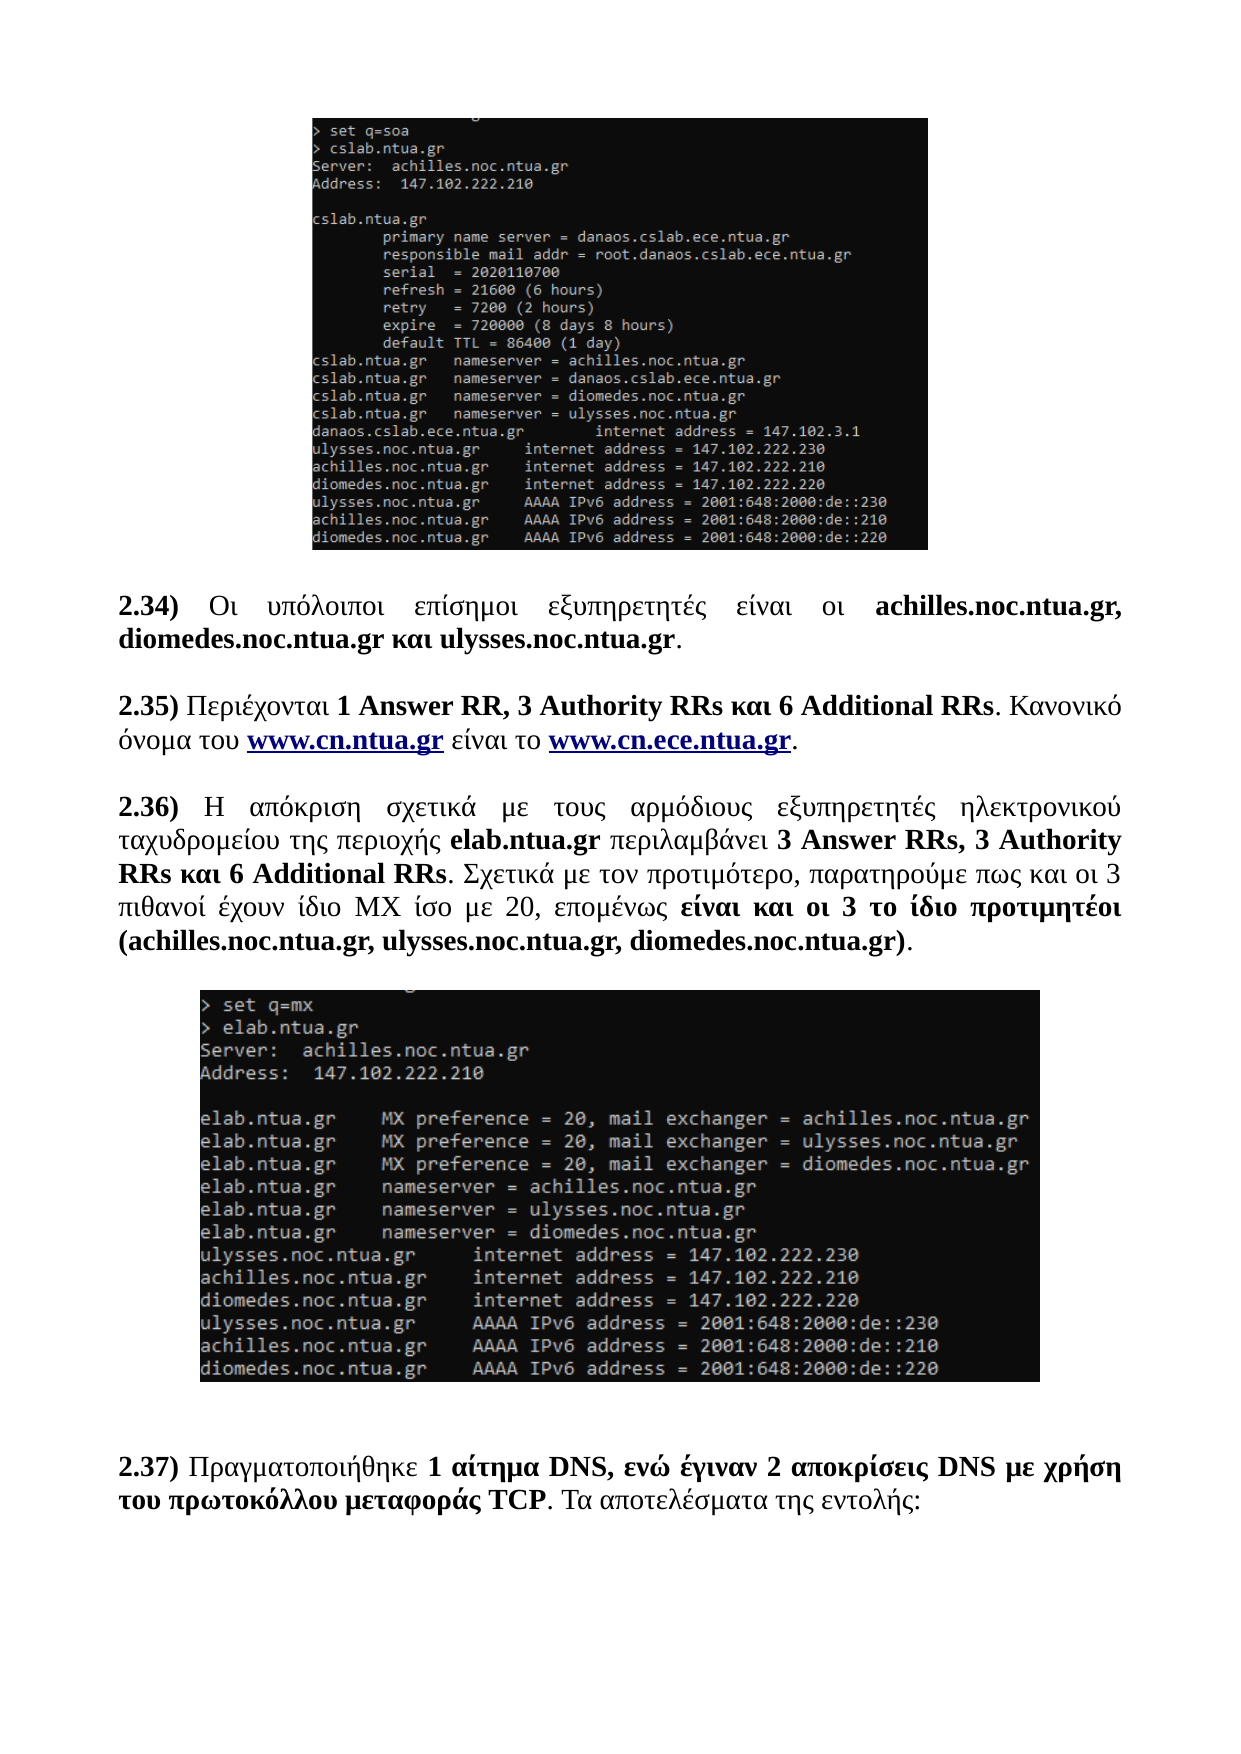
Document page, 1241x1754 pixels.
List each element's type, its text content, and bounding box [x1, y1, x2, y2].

picture [312, 118, 928, 550]
text 2.36) Η απόκριση σχετικά με τους αρμόδιους εξυπηρετητές ηλεκτρονικού ταχυδρομείου της περιοχής elab.ntua.gr περιλαμβάνει 3 Answer RRs, 3 Authority RRs και 6 Additional RRs. Σχετικά με τον προτιμότερο, παρατηρούμε πως και οι 3 πιθανοί έχουν ίδιο MX ίσο με 20, επομένως είναι και οι 3 το ίδιο προτιμητέοι (achilles.noc.ntua.gr, ulysses.noc.ntua.gr, diomedes.noc.ntua.gr). [118, 789, 1122, 957]
picture [200, 990, 1040, 1382]
text 2.34) Οι υπόλοιποι επίσημοι εξυπηρετητές είναι οι achilles.noc.ntua.gr, diomedes.noc.ntua.gr και ulysses.noc.ntua.gr. [118, 588, 1122, 655]
text 2.37) Πραγματοποιήθηκε 1 αίτημα DNS, ενώ έγιναν 2 αποκρίσεις DNS με χρήση του πρωτοκόλλου μεταφοράς TCP. Τα αποτελέσματα της εντολής: [118, 1449, 1122, 1516]
text 2.35) Περιέχονται 1 Answer RR, 3 Authority RRs και 6 Additional RRs. Κανονικό όνομα του www.cn.ntua.gr είναι το www.cn.ece.ntua.gr. [118, 688, 1122, 755]
